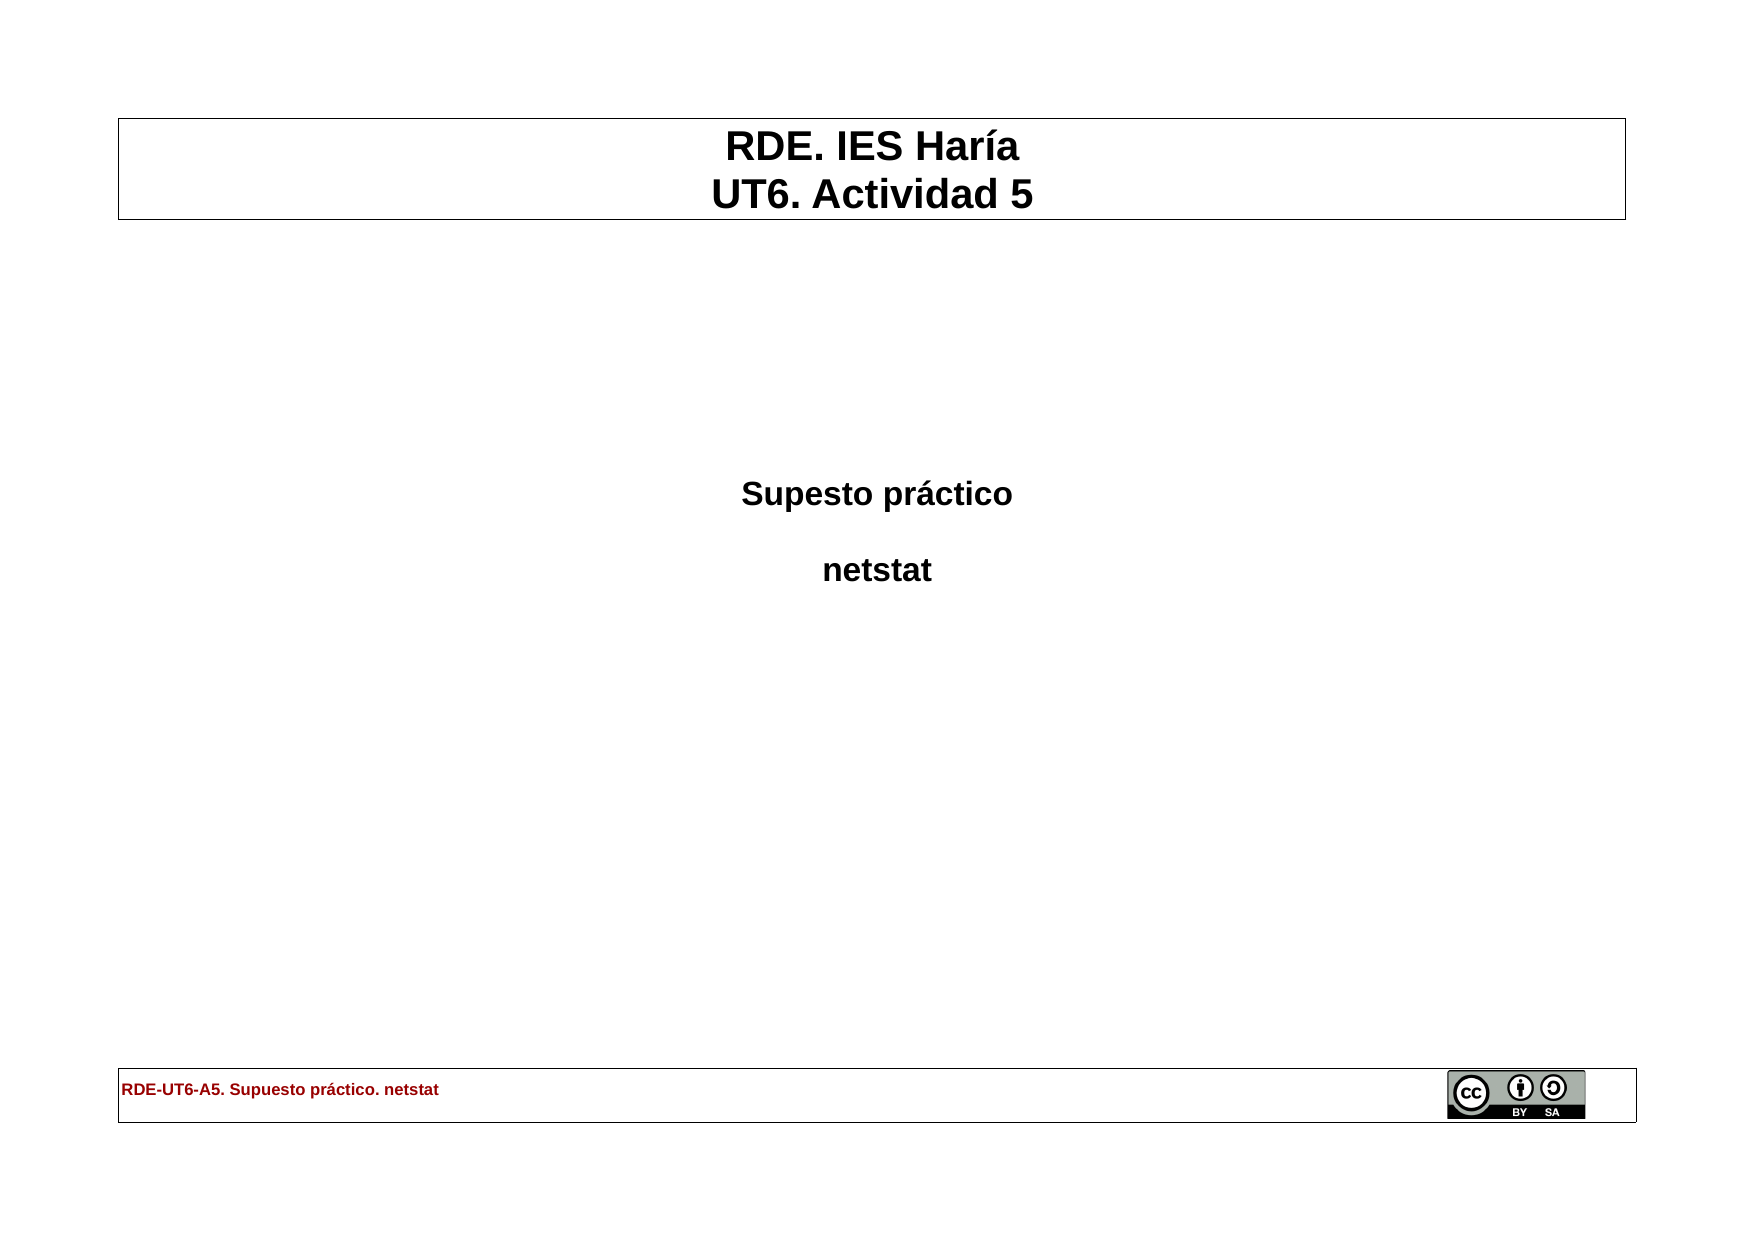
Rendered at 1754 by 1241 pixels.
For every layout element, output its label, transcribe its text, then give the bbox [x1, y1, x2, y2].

subtitle Supesto práctico [118, 474, 1636, 512]
text RDE. IES Haría [119, 119, 1625, 166]
subtitle netstat [118, 550, 1636, 588]
text UT6. Actividad 5 [119, 166, 1625, 219]
picture [1447, 1070, 1586, 1119]
